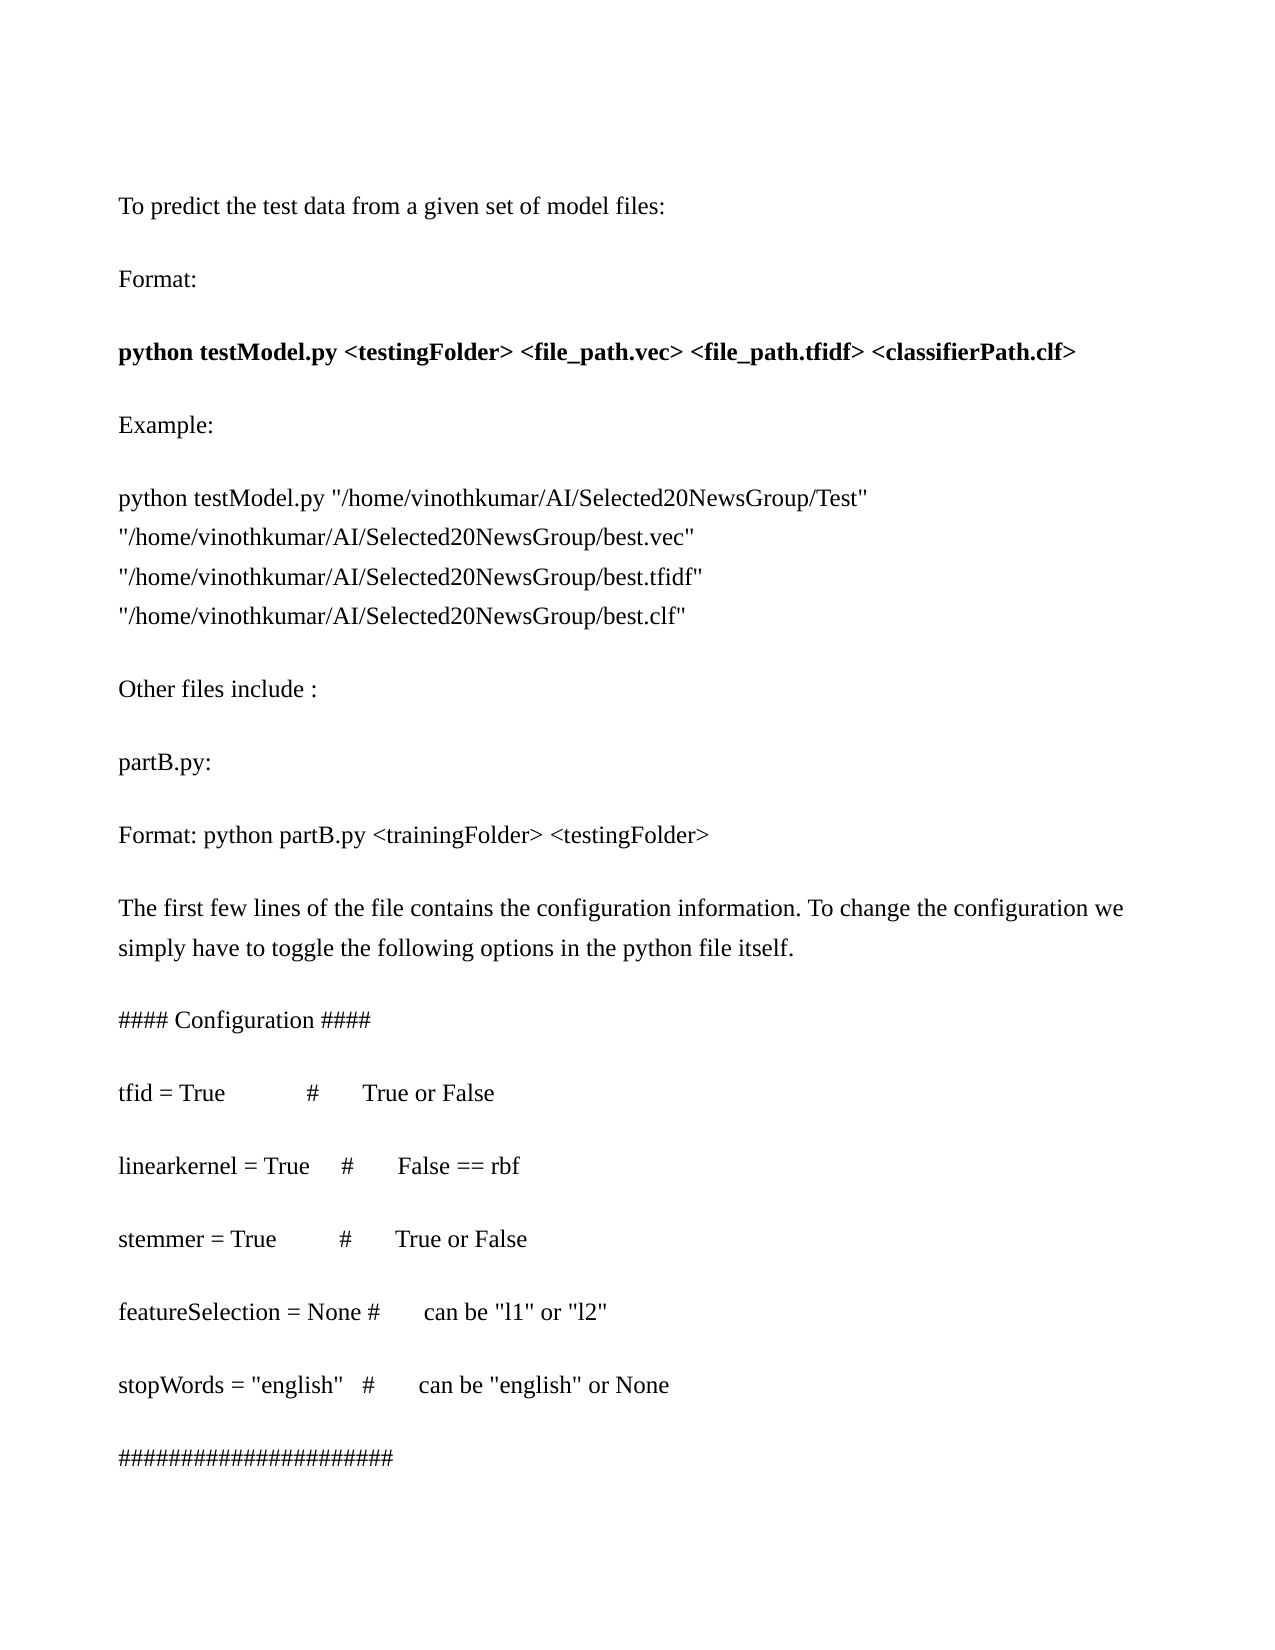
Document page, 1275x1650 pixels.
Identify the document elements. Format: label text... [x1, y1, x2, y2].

text Other files include : [118, 674, 1157, 703]
text Format: python partB.py <trainingFolder> <testingFolder> [118, 820, 1157, 849]
text linearkernel = True # False == rbf [118, 1151, 1157, 1180]
text To predict the test data from a given set of model files: [118, 191, 1157, 220]
text stopWords = "english" # can be "english" or None [118, 1370, 1157, 1399]
text ###################### [118, 1443, 1157, 1472]
text python testModel.py "/home/vinothkumar/AI/Selected20NewsGroup/Test" "/home/vinothkumar/AI/Selected20NewsGroup/best.vec" "/home/vinothkumar/AI/Selected20NewsGroup/best.tfidf" "/home/vinothkumar/AI/Selected20NewsGroup/best.clf" [118, 483, 1157, 630]
text partB.py: [118, 747, 1157, 776]
text The first few lines of the file contains the configuration information. To change the configuration we simply have to toggle the following options in the python file itself. [118, 893, 1157, 961]
text featureSelection = None # can be "l1" or "l2" [118, 1297, 1157, 1326]
text Example: [118, 410, 1157, 438]
text #### Configuration #### [118, 1006, 1157, 1034]
text tfid = True # True or False [118, 1078, 1157, 1107]
text stemmer = True # True or False [118, 1224, 1157, 1253]
text Format: [118, 264, 1157, 293]
text python testModel.py <testingFolder> <file_path.vec> <file_path.tfidf> <classifierPath.clf> [118, 337, 1157, 366]
